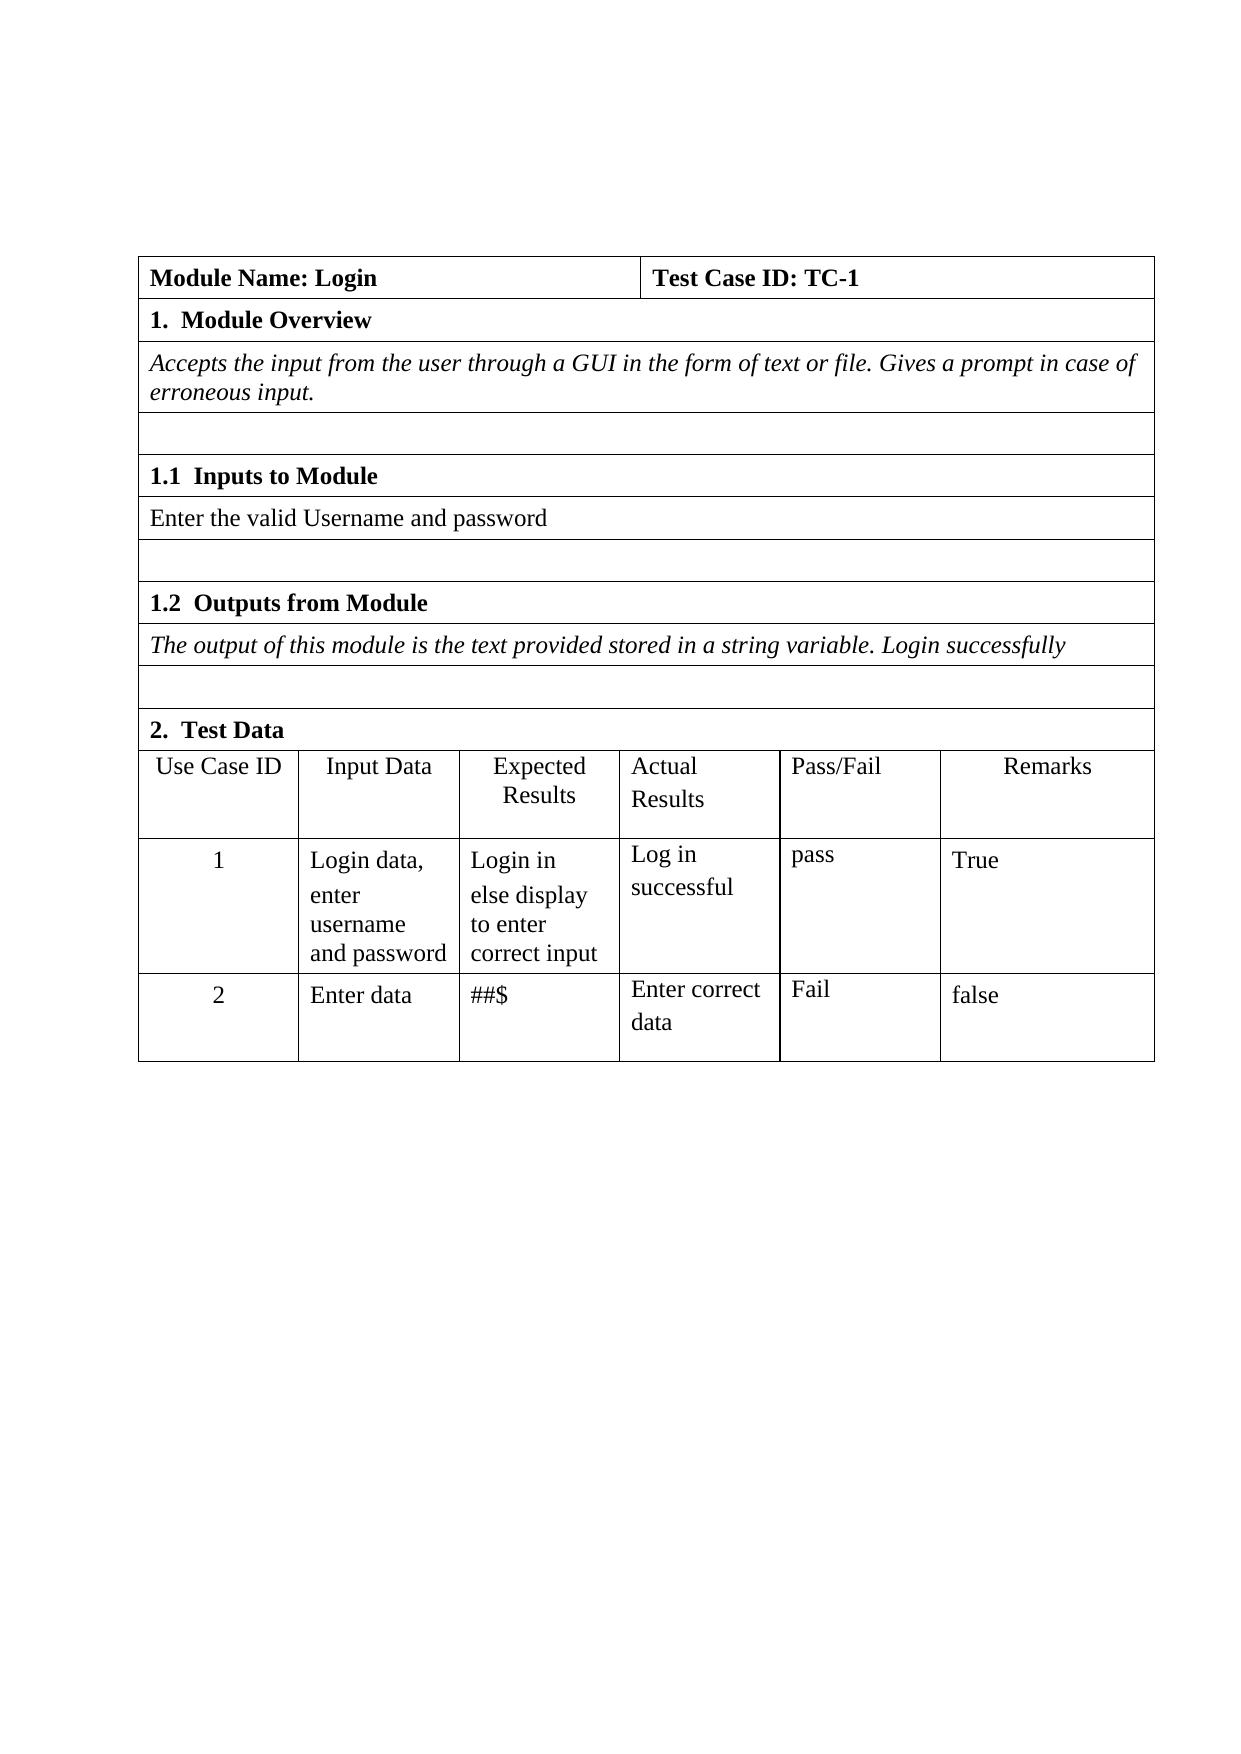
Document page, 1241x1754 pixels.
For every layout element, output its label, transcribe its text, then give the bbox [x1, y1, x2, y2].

table_cell 1.1 Inputs to Module [139, 455, 1154, 496]
table_cell The output of this module is the text provided stored in a string variable. Login successfully [139, 624, 1154, 665]
table_cell Login data, enter username and password [299, 839, 459, 973]
table_cell [139, 540, 1154, 581]
table_cell Expected Results [460, 751, 619, 838]
table_cell Enter correct data [620, 974, 779, 1061]
table_cell Pass/Fail [781, 751, 940, 838]
table_cell false [941, 974, 1154, 1061]
table_cell True [941, 839, 1154, 973]
table_header Test Case ID: TC-1 [641, 257, 1154, 298]
table_cell Actual Results [620, 751, 779, 838]
table_cell Use Case ID [139, 751, 298, 838]
table_cell Remarks [941, 751, 1154, 838]
table_cell Login in else display to enter correct input [460, 839, 619, 973]
table_cell [139, 413, 1154, 454]
table_cell 1 [139, 839, 298, 973]
table_cell Fail [781, 974, 940, 1061]
table_cell Log in successful [620, 839, 779, 973]
table_cell 1. Module Overview [139, 299, 1154, 341]
table_cell Input Data [299, 751, 459, 838]
table_cell Enter data [299, 974, 459, 1061]
table_cell 1.2 Outputs from Module [139, 582, 1154, 623]
table_cell 2 [139, 974, 298, 1061]
table_cell 2. Test Data [139, 709, 1154, 750]
table_cell pass [781, 839, 940, 973]
table_cell Enter the valid Username and password [139, 497, 1154, 538]
table_header Module Name: Login [139, 257, 640, 298]
table_cell Accepts the input from the user through a GUI in the form of text or file. Gives a prompt in case of erroneous input. [139, 342, 1154, 412]
table_cell ##$ [460, 974, 619, 1061]
table_cell [139, 666, 1154, 708]
